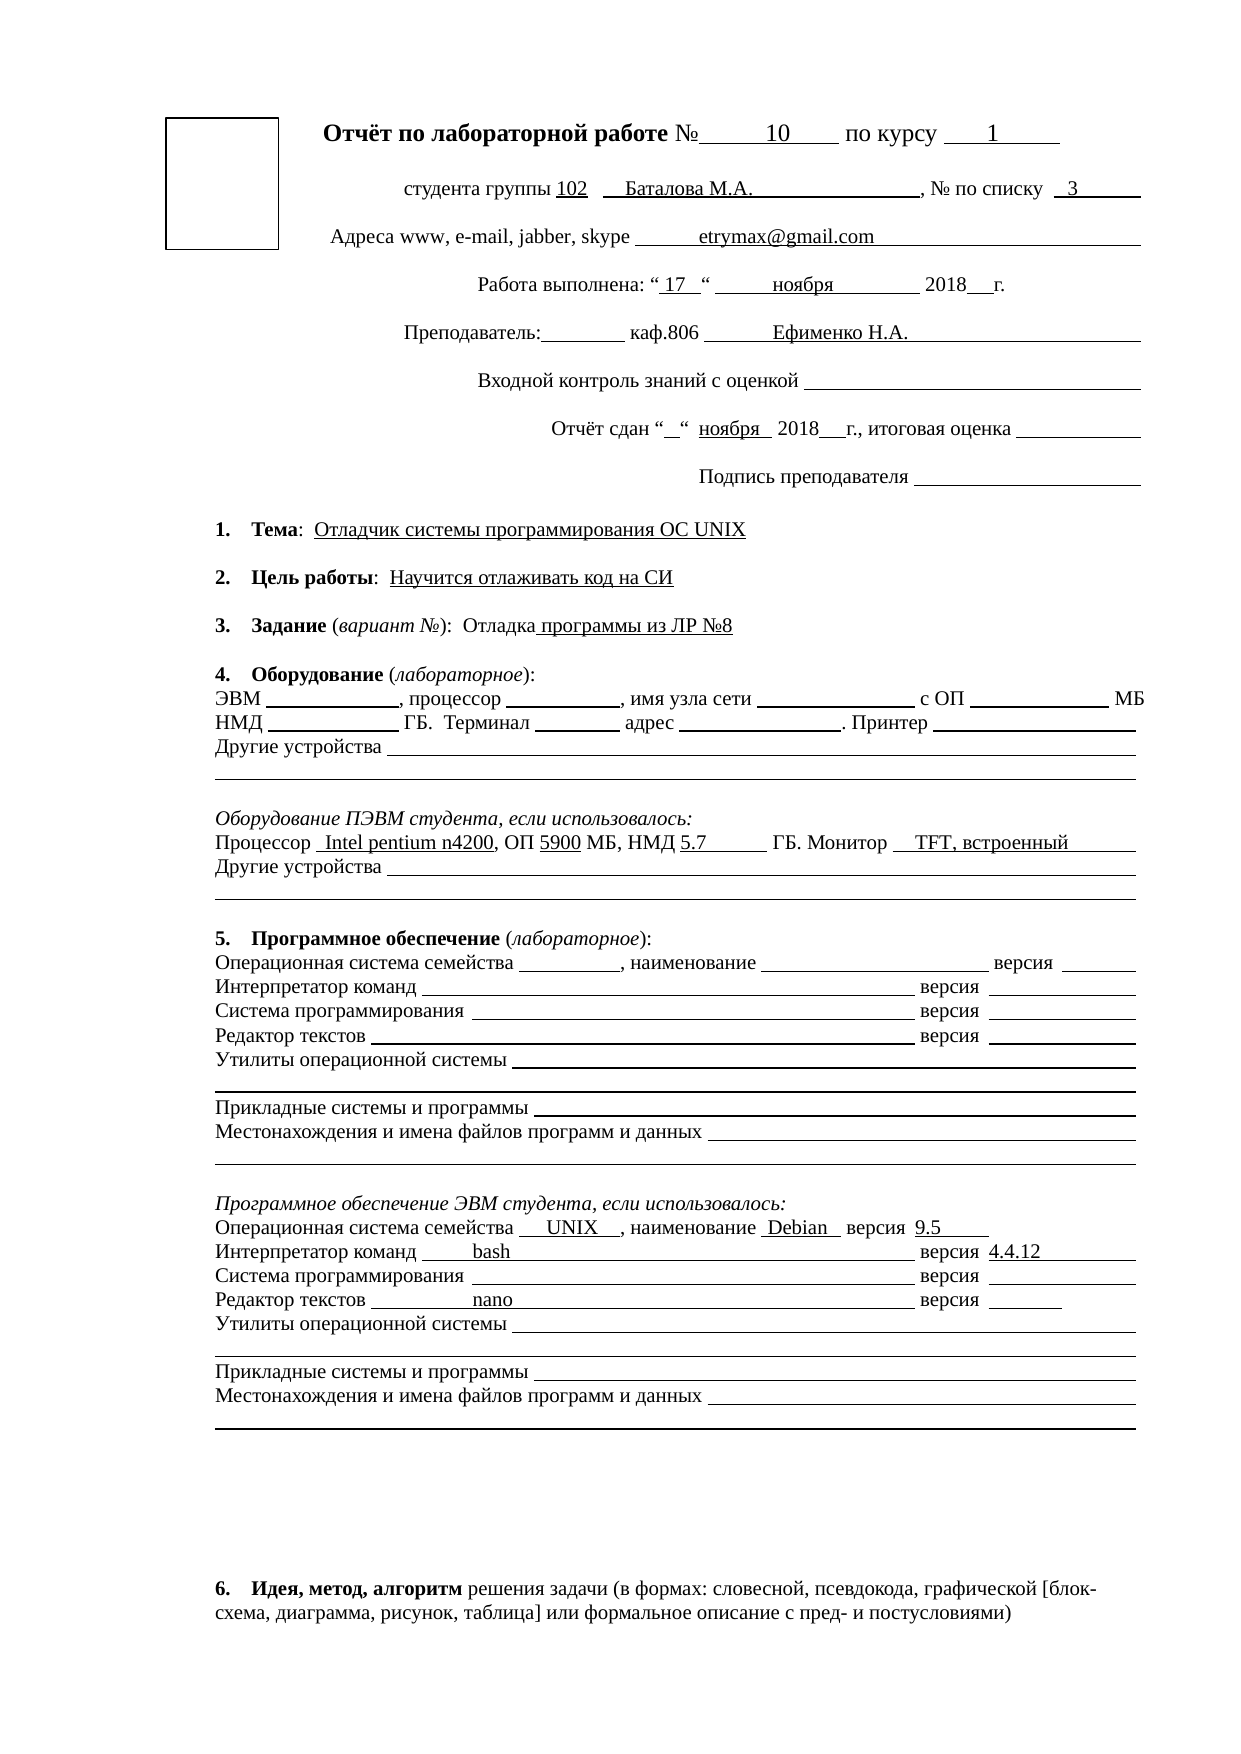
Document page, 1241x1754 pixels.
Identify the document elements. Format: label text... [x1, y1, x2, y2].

text Интерпретатор команд версия [215, 974, 1152, 998]
text Система программирования версия [215, 998, 1152, 1022]
text Интерпретатор команд bash версия 4.4.12 [215, 1239, 1152, 1263]
text Редактор текстов nano версия [215, 1287, 1152, 1311]
list Идея, метод, алгоритм решения задачи (в формах: словесной, псевдокода, графической [блок-схема, диаграмма, рисунок, таблица] или формальное описание с пред- и постусловиями) [215, 1576, 1152, 1624]
text Прикладные системы и программы [215, 1095, 1152, 1119]
text Оборудование ПЭВМ студента, если использовалось: [215, 806, 1152, 830]
text Другие устройства [215, 734, 1152, 782]
text Утилиты операционной системы [215, 1047, 1152, 1095]
text Прикладные системы и программы [215, 1359, 1152, 1383]
text Редактор текстов версия [215, 1022, 1152, 1047]
list Тема: Отладчик системы программирования ОС UNIX [215, 517, 1152, 541]
text ЭВМ , процессор , имя узла сети с ОП МБ [215, 686, 1152, 710]
text Местонахождения и имена файлов программ и данных [215, 1119, 1152, 1167]
text Операционная система семейства UNIX , наименование Debian версия 9.5 [215, 1215, 1152, 1239]
text Местонахождения и имена файлов программ и данных [215, 1383, 1152, 1432]
list Оборудование (лабораторное): [215, 662, 1152, 686]
text Утилиты операционной системы [215, 1311, 1152, 1359]
text Процессор Intel pentium n4200, ОП 5900 МБ, НМД 5.7 ГБ. Монитор TFT, встроенный [215, 830, 1152, 854]
list Задание (вариант №): Отладка программы из ЛР №8 [215, 613, 1152, 637]
list Программное обеспечение (лабораторное): [215, 926, 1152, 950]
text Программное обеспечение ЭВМ студента, если использовалось: [215, 1191, 1152, 1215]
table_header [155, 118, 323, 488]
table_header Отчёт по лабораторной работе № 10 по курсу 1 студента группы 102 Баталова М.А. , № по списку 3 Адреса www, e-mail, jabber, skype etrymax@gmail.com Работа выполнена: “ 17 “ ноября 2018 г. Преподаватель: каф.806 Ефименко Н.А. Входной контроль знаний с оценкой Отчёт сдан “ “ ноября 2018 г., итоговая оценка Подпись преподавателя [323, 118, 1141, 488]
text Другие устройства [215, 854, 1152, 902]
list Цель работы: Научится отлаживать код на СИ [215, 565, 1152, 589]
text Система программирования версия [215, 1263, 1152, 1287]
text НМД ГБ. Терминал адрес . Принтер [215, 710, 1152, 734]
text Операционная система семейства , наименование версия [215, 950, 1152, 974]
